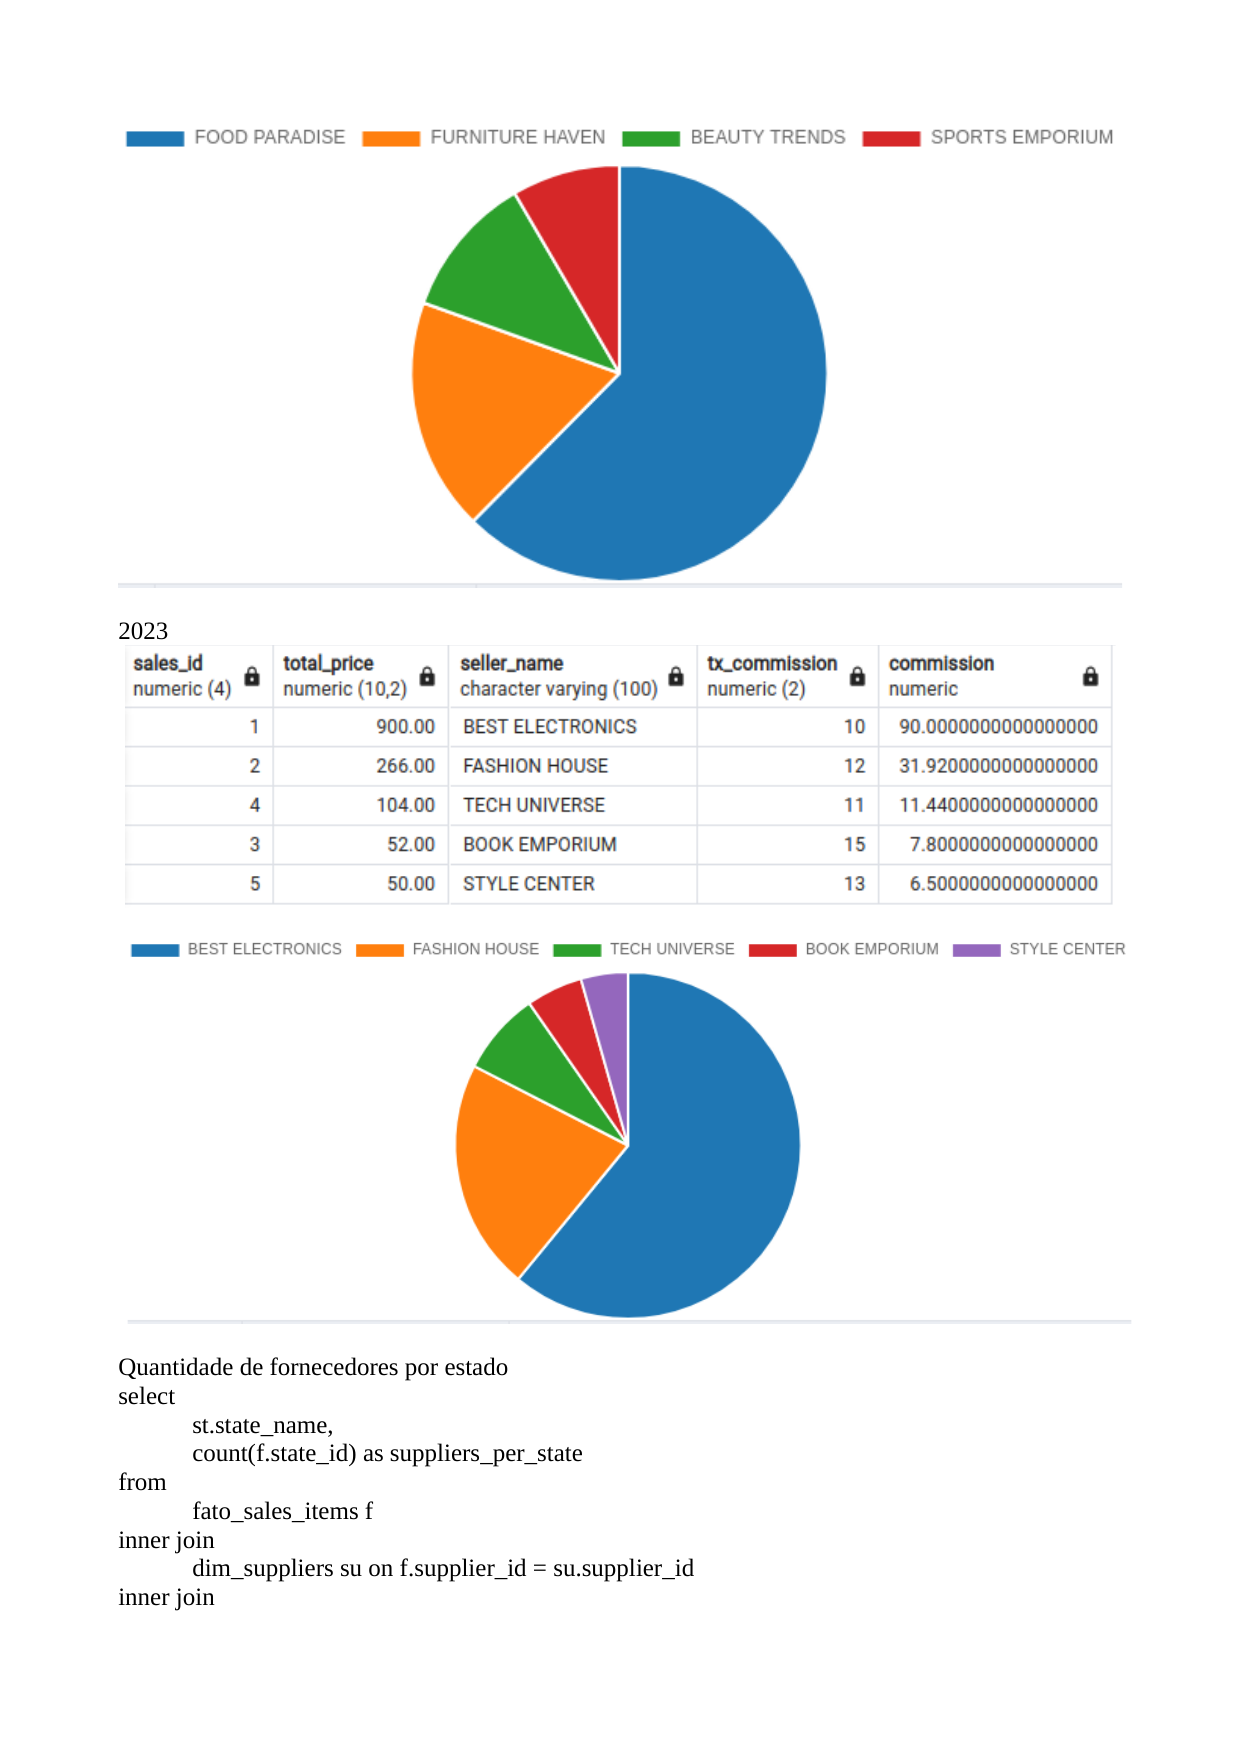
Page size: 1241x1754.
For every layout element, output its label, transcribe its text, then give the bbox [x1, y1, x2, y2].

picture [127, 933, 1132, 1324]
text dim_suppliers su on f.supplier_id = su.supplier_id [118, 1553, 1122, 1582]
text fato_sales_items f [118, 1496, 1122, 1525]
text Quantidade de fornecedores por estado [118, 1352, 1122, 1381]
text 2023 [118, 616, 1122, 645]
picture [118, 118, 1123, 588]
text from [118, 1467, 1122, 1496]
text inner join [118, 1582, 1122, 1611]
text inner join [118, 1525, 1122, 1553]
picture [125, 645, 1116, 908]
text st.state_name, [118, 1410, 1122, 1438]
text count(f.state_id) as suppliers_per_state [118, 1438, 1122, 1467]
text select [118, 1381, 1122, 1410]
